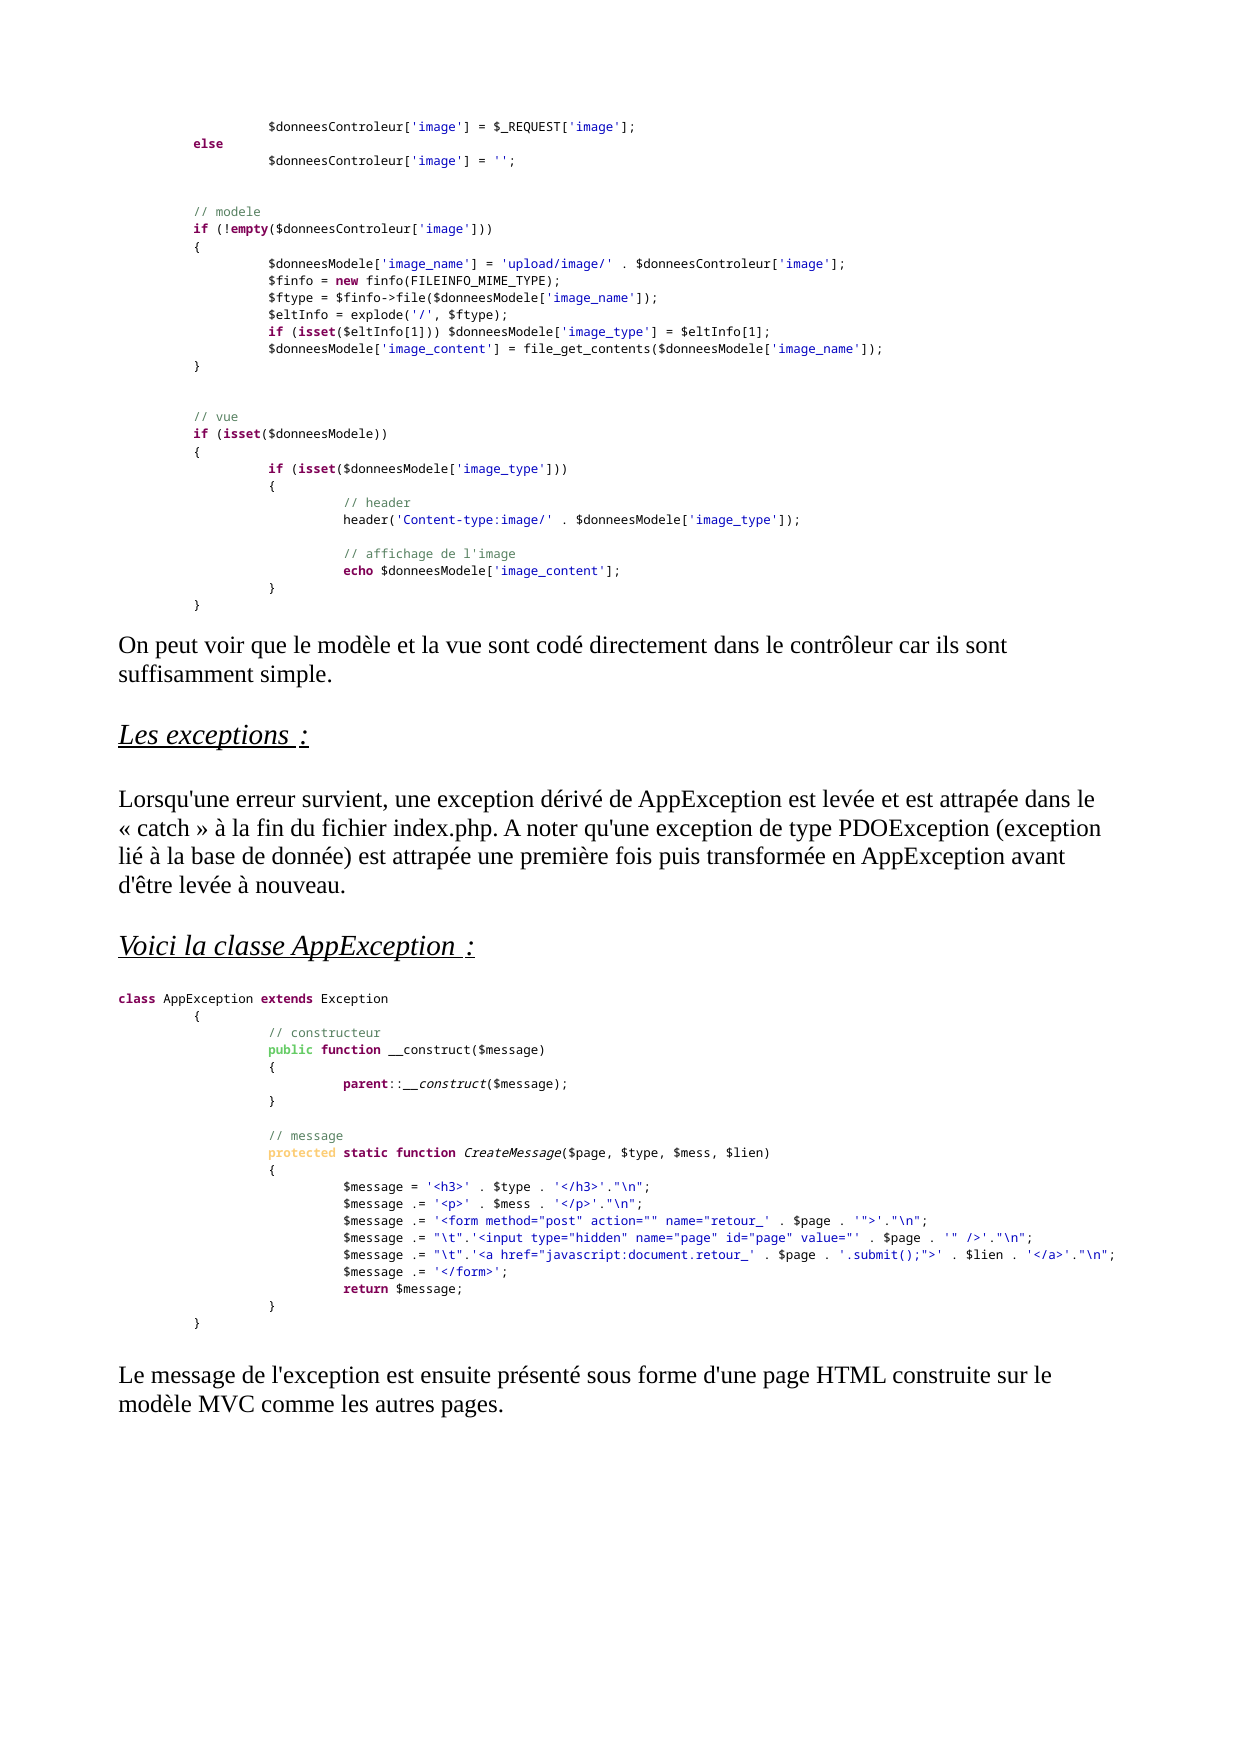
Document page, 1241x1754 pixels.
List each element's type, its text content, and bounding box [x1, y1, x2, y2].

text { [118, 477, 1122, 494]
text Le message de l'exception est ensuite présenté sous forme d'une page HTML construite sur le modèle MVC comme les autres pages. [118, 1360, 1122, 1418]
text { [118, 443, 1122, 460]
text } [118, 1314, 1122, 1332]
text class AppException extends Exception [118, 990, 1122, 1007]
text $message .= '<p>' . $mess . '</p>'."\n"; [118, 1195, 1122, 1212]
text if (isset($donneesModele)) [118, 426, 1122, 443]
text $message .= '</form>'; [118, 1263, 1122, 1280]
text } [118, 357, 1122, 374]
text $message .= "\t".'<a href="javascript:document.retour_' . $page . '.submit();">' . $lien . '</a>'."\n"; [118, 1246, 1122, 1263]
text // message [118, 1127, 1122, 1144]
text public function __construct($message) [118, 1041, 1122, 1058]
text // modele [118, 203, 1122, 221]
text Voici la classe AppException : [118, 928, 1122, 961]
text Lorsqu'une erreur survient, une exception dérivé de AppException est levée et est attrapée dans le « catch » à la fin du fichier index.php. A noter qu'une exception de type PDOException (exception lié à la base de donnée) est attrapée une première fois puis transformée en AppException avant d'être levée à nouveau. [118, 784, 1122, 899]
text // vue [118, 408, 1122, 426]
text } [118, 596, 1122, 613]
text } [118, 1092, 1122, 1109]
text Les exceptions : [118, 717, 1122, 750]
text // affichage de l'image [118, 545, 1122, 562]
text $finfo = new finfo(FILEINFO_MIME_TYPE); [118, 272, 1122, 289]
text $donneesControleur['image'] = $_REQUEST['image']; [118, 118, 1122, 135]
text protected static function CreateMessage($page, $type, $mess, $lien) [118, 1144, 1122, 1161]
text } [118, 1297, 1122, 1314]
text } [118, 579, 1122, 596]
text $message .= "\t".'<input type="hidden" name="page" id="page" value="' . $page . '" />'."\n"; [118, 1229, 1122, 1246]
text $message .= '<form method="post" action="" name="retour_' . $page . '">'."\n"; [118, 1212, 1122, 1229]
text { [118, 1161, 1122, 1178]
text { [118, 238, 1122, 255]
text return $message; [118, 1280, 1122, 1297]
text $ftype = $finfo->file($donneesModele['image_name']); [118, 289, 1122, 306]
text if (!empty($donneesControleur['image'])) [118, 221, 1122, 238]
text if (isset($donneesModele['image_type'])) [118, 460, 1122, 477]
text $eltInfo = explode('/', $ftype); [118, 306, 1122, 323]
text { [118, 1007, 1122, 1024]
text // constructeur [118, 1024, 1122, 1041]
text $message = '<h3>' . $type . '</h3>'."\n"; [118, 1178, 1122, 1195]
text if (isset($eltInfo[1])) $donneesModele['image_type'] = $eltInfo[1]; [118, 323, 1122, 340]
text $donneesControleur['image'] = ''; [118, 152, 1122, 169]
text $donneesModele['image_content'] = file_get_contents($donneesModele['image_name']); [118, 340, 1122, 357]
text echo $donneesModele['image_content']; [118, 562, 1122, 579]
text // header [118, 494, 1122, 511]
text parent::__construct($message); [118, 1075, 1122, 1092]
text $donneesModele['image_name'] = 'upload/image/' . $donneesControleur['image']; [118, 255, 1122, 272]
text else [118, 135, 1122, 152]
text { [118, 1058, 1122, 1075]
text On peut voir que le modèle et la vue sont codé directement dans le contrôleur car ils sont suffisamment simple. [118, 631, 1122, 688]
text header('Content-type:image/' . $donneesModele['image_type']); [118, 511, 1122, 528]
